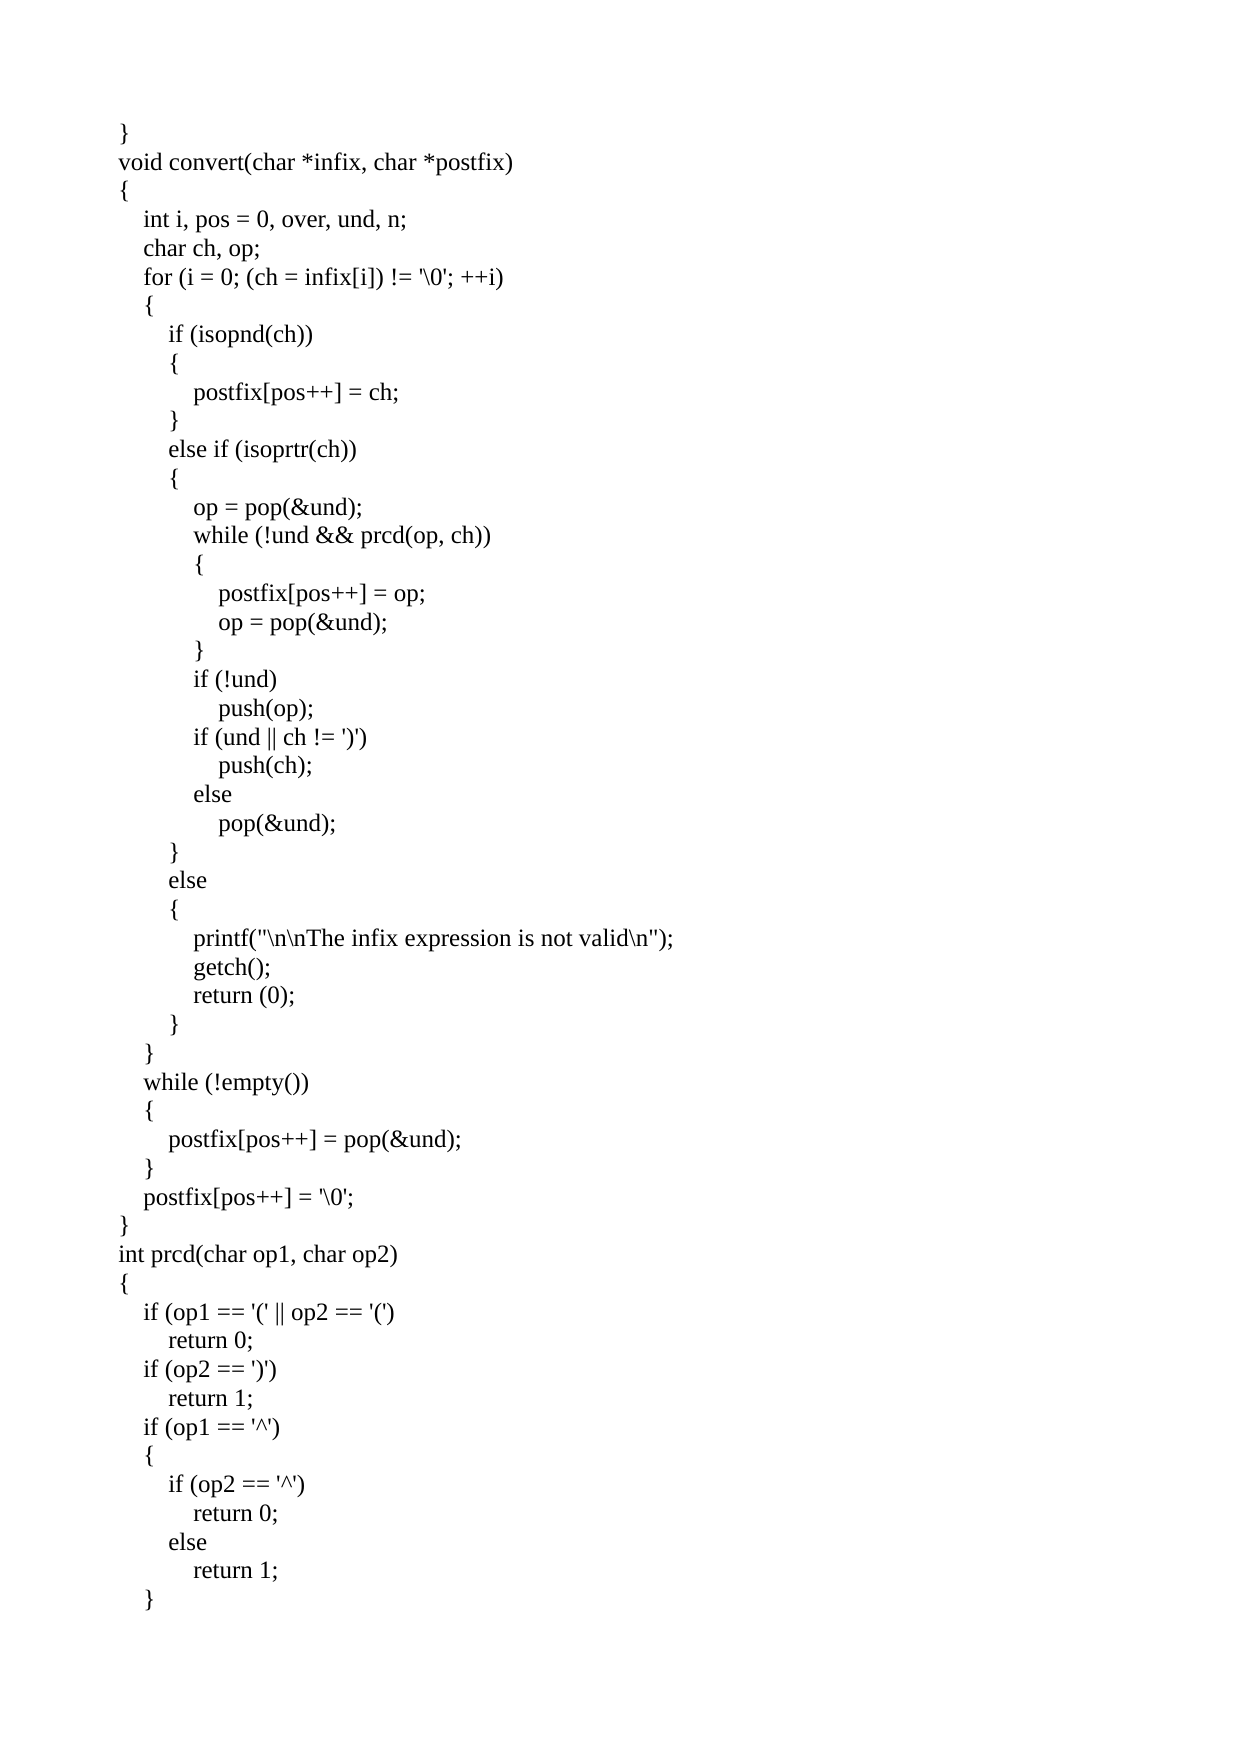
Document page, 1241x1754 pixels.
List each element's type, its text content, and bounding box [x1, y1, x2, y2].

text } [118, 1153, 1122, 1182]
text push(op); [118, 693, 1122, 722]
text getch(); [118, 952, 1122, 981]
text op = pop(&und); [118, 492, 1122, 521]
text else [118, 779, 1122, 808]
text printf("\n\nThe infix expression is not valid\n"); [118, 923, 1122, 952]
text if (und || ch != ')') [118, 722, 1122, 751]
text int prcd(char op1, char op2) [118, 1239, 1122, 1268]
text int i, pos = 0, over, und, n; [118, 204, 1122, 233]
text if (op1 == '^') [118, 1412, 1122, 1441]
text postfix[pos++] = '\0'; [118, 1182, 1122, 1211]
text } [118, 1038, 1122, 1067]
text else if (isoprtr(ch)) [118, 434, 1122, 463]
text op = pop(&und); [118, 607, 1122, 636]
text { [118, 291, 1122, 319]
text if (op2 == '^') [118, 1469, 1122, 1498]
text push(ch); [118, 751, 1122, 779]
text return 0; [118, 1498, 1122, 1527]
text { [118, 549, 1122, 578]
text if (!und) [118, 664, 1122, 693]
text for (i = 0; (ch = infix[i]) != '\0'; ++i) [118, 262, 1122, 291]
text return (0); [118, 981, 1122, 1009]
text } [118, 1211, 1122, 1239]
text } [118, 118, 1122, 147]
text else [118, 866, 1122, 894]
text { [118, 1096, 1122, 1124]
text } [118, 837, 1122, 866]
text while (!und && prcd(op, ch)) [118, 521, 1122, 549]
text { [118, 1268, 1122, 1297]
text postfix[pos++] = op; [118, 578, 1122, 607]
text postfix[pos++] = pop(&und); [118, 1124, 1122, 1153]
text while (!empty()) [118, 1067, 1122, 1096]
text if (op2 == ')') [118, 1354, 1122, 1383]
text void convert(char *infix, char *postfix) [118, 147, 1122, 176]
text { [118, 894, 1122, 923]
text return 1; [118, 1556, 1122, 1584]
text char ch, op; [118, 233, 1122, 262]
text postfix[pos++] = ch; [118, 377, 1122, 406]
text } [118, 636, 1122, 664]
text else [118, 1527, 1122, 1556]
text } [118, 406, 1122, 434]
text return 0; [118, 1326, 1122, 1354]
text pop(&und); [118, 808, 1122, 837]
text { [118, 1441, 1122, 1469]
text } [118, 1009, 1122, 1038]
text { [118, 176, 1122, 204]
text return 1; [118, 1383, 1122, 1412]
text { [118, 463, 1122, 492]
text if (isopnd(ch)) [118, 319, 1122, 348]
text { [118, 348, 1122, 377]
text if (op1 == '(' || op2 == '(') [118, 1297, 1122, 1326]
text } [118, 1584, 1122, 1613]
